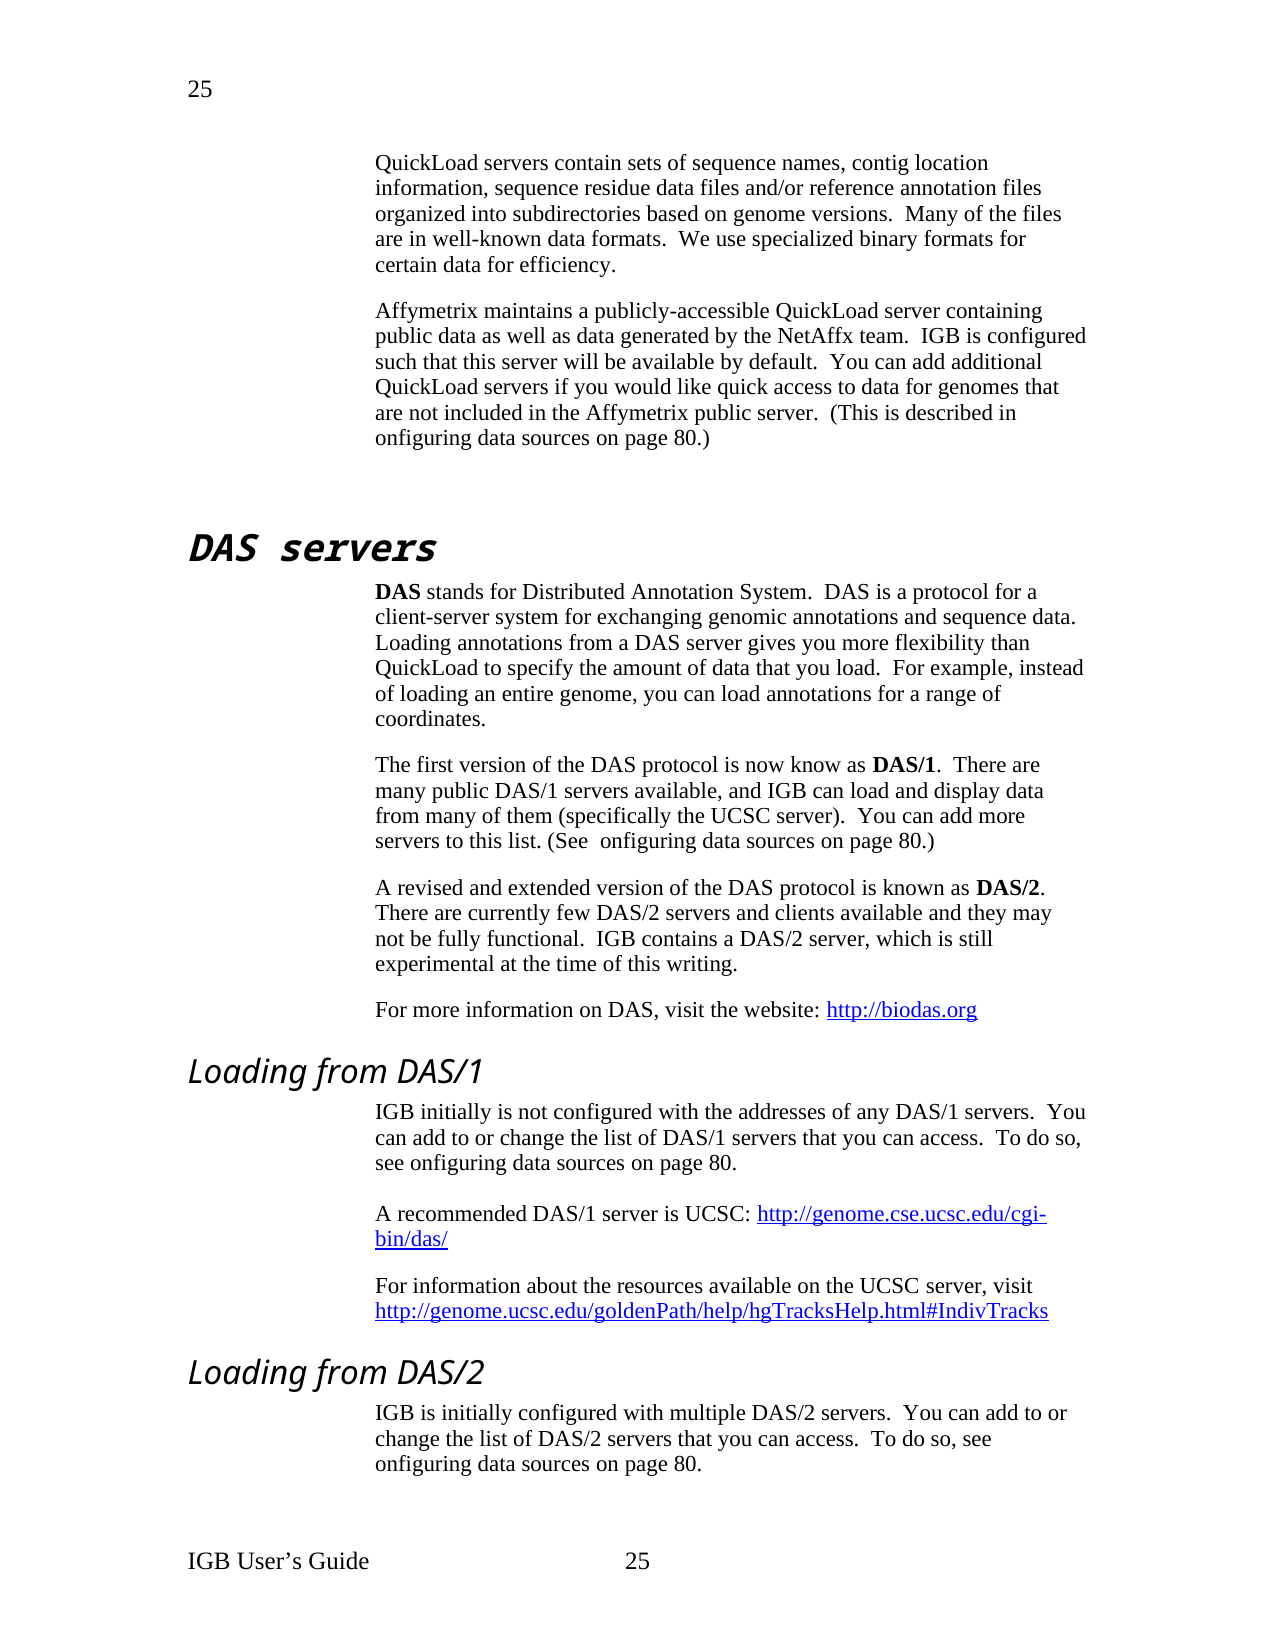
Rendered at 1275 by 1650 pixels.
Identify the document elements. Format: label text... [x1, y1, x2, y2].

subtitle Loading from DAS/2 [187, 1348, 1087, 1394]
text For information about the resources available on the UCSC server, visit http://genome.ucsc.edu/goldenPath/help/hgTracksHelp.html#IndivTracks [375, 1273, 1087, 1323]
text A revised and extended version of the DAS protocol is known as DAS/2. There are currently few DAS/2 servers and clients available and they may not be fully functional. IGB contains a DAS/2 server, which is still experimental at the time of this writing. [375, 875, 1087, 976]
text The first version of the DAS protocol is now know as DAS/1. There are many public DAS/1 servers available, and IGB can load and display data from many of them (specifically the UCSC server). You can add more servers to this list. (See onfiguring data sources on page 80.) [375, 752, 1087, 854]
text For more information on DAS, visit the website: http://biodas.org [375, 997, 1087, 1023]
subtitle Loading from DAS/1 [187, 1048, 1087, 1093]
text Affymetrix maintains a publicly-accessible QuickLoad server containing public data as well as data generated by the NetAffx team. IGB is configured such that this server will be available by default. You can add additional QuickLoad servers if you would like quick access to data for genomes that are not included in the Affymetrix public server. (This is described in onfiguring data sources on page 80.) [375, 298, 1087, 450]
text DAS stands for Distributed Annotation System. DAS is a protocol for a client-server system for exchanging genomic annotations and sequence data. Loading annotations from a DAS server gives you more flexibility than QuickLoad to specify the amount of data that you load. For example, instead of loading an entire genome, you can load annotations for a range of coordinates. [375, 579, 1087, 731]
text IGB initially is not configured with the addresses of any DAS/1 servers. You can add to or change the list of DAS/1 servers that you can access. To do so, see onfiguring data sources on page 80. A recommended DAS/1 server is UCSC: http://genome.cse.ucsc.edu/cgi-bin/das/ [375, 1099, 1087, 1252]
text QuickLoad servers contain sets of sequence names, contig location information, sequence residue data files and/or reference annotation files organized into subdirectories based on genome versions. Many of the files are in well-known data formats. We use specialized binary formats for certain data for efficiency. [375, 150, 1087, 277]
subtitle DAS servers [187, 522, 1087, 573]
text IGB is initially configured with multiple DAS/2 servers. You can add to or change the list of DAS/2 servers that you can access. To do so, see onfiguring data sources on page 80. [375, 1400, 1087, 1476]
